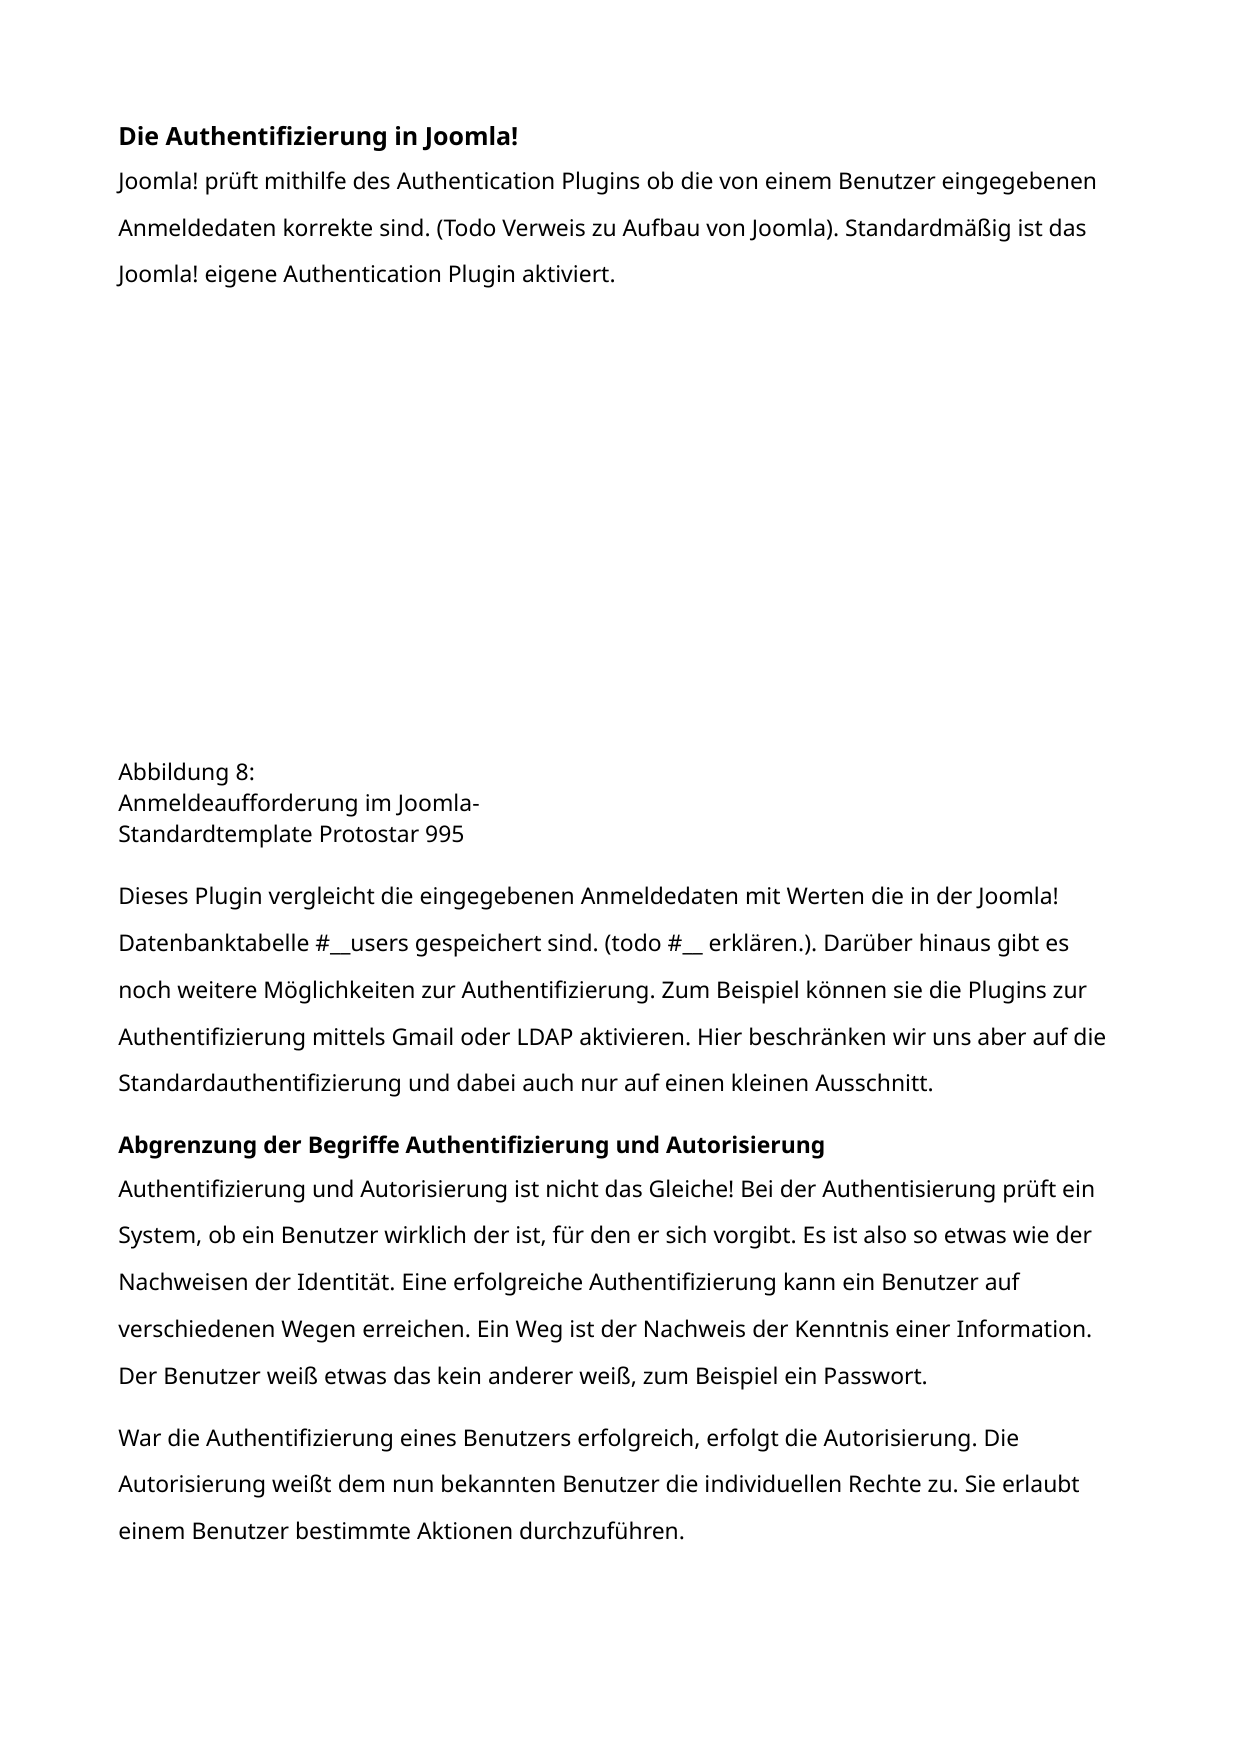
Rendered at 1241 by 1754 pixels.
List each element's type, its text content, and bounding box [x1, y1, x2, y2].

text Authentifizierung und Autorisierung ist nicht das Gleiche! Bei der Authentisierung prüft ein System, ob ein Benutzer wirklich der ist, für den er sich vorgibt. Es ist also so etwas wie der Nachweisen der Identität. Eine erfolgreiche Authentifizierung kann ein Benutzer auf verschiedenen Wegen erreichen. Ein Weg ist der Nachweis der Kenntnis einer Information. Der Benutzer weiß etwas das kein anderer weiß, zum Beispiel ein Passwort. [118, 1172, 1122, 1391]
text War die Authentifizierung eines Benutzers erfolgreich, erfolgt die Autorisierung. Die Autorisierung weißt dem nun bekannten Benutzer die individuellen Rechte zu. Sie erlaubt einem Benutzer bestimmte Aktionen durchzuführen. [118, 1421, 1122, 1546]
subtitle Die Authentifizierung in Joomla! [118, 118, 1122, 152]
text Dieses Plugin vergleicht die eingegebenen Anmeldedaten mit Werten die in der Joomla! Datenbanktabelle #__users gespeichert sind. (todo #__ erklären.). Darüber hinaus gibt es noch weitere Möglichkeiten zur Authentifizierung. Zum Beispiel können sie die Plugins zur Authentifizierung mittels Gmail oder LDAP aktivieren. Hier beschränken wir uns aber auf die Standardauthentifizierung und dabei auch nur auf einen kleinen Ausschnitt. [118, 880, 1122, 1098]
text Abbildung 8: Anmeldeaufforderung im Joomla-Standardtemplate Protostar 995 [118, 332, 481, 849]
subtitle Abgrenzung der Begriffe Authentifizierung und Autorisierung [118, 1129, 1122, 1160]
text Joomla! prüft mithilfe des Authentication Plugins ob die von einem Benutzer eingegebenen Anmeldedaten korrekte sind. (Todo Verweis zu Aufbau von Joomla). Standardmäßig ist das Joomla! eigene Authentication Plugin aktiviert. [118, 165, 1122, 290]
